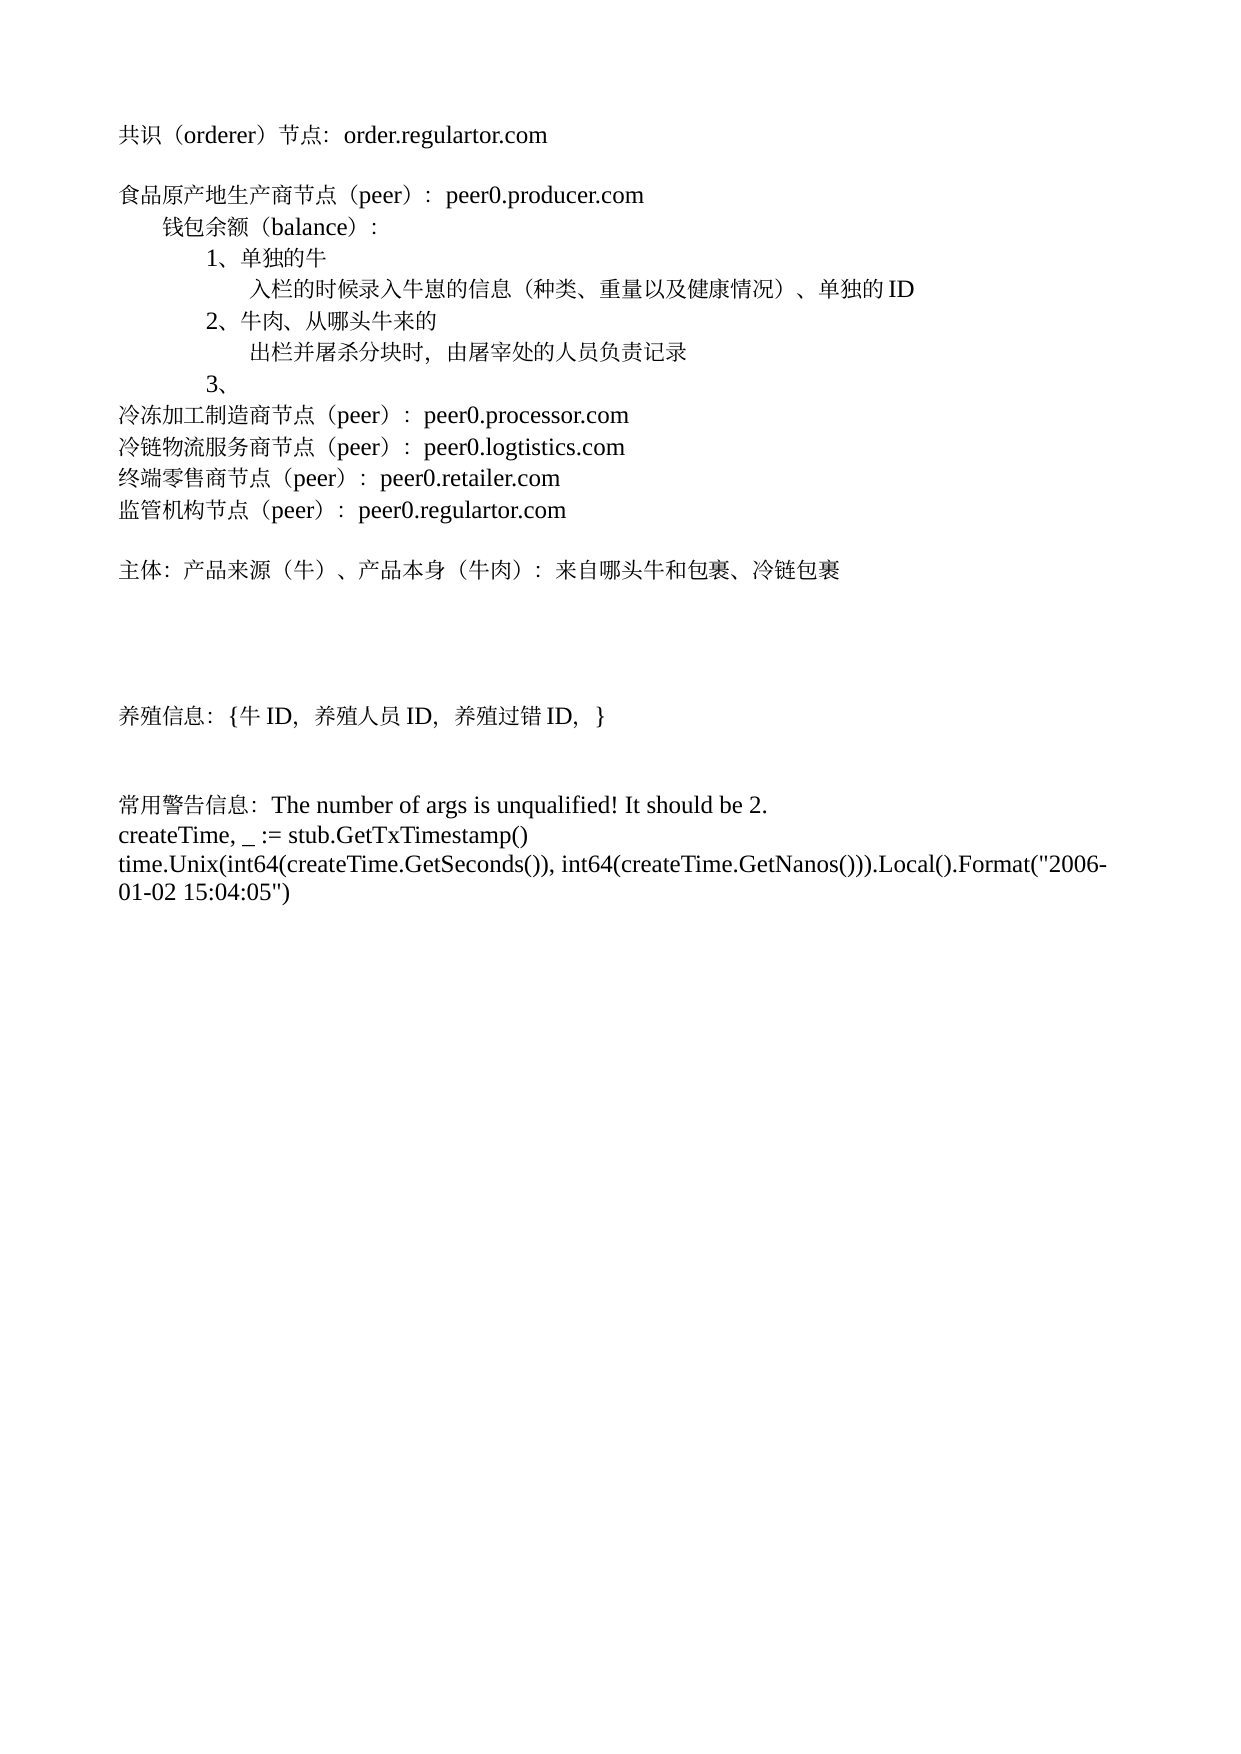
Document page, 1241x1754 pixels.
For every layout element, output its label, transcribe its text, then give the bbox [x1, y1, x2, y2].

text 入栏的时候录入牛崽的信息（种类、重量以及健康情况）、单独的ID [118, 273, 1122, 304]
text 冷链物流服务商节点（peer）：peer0.logtistics.com [118, 430, 1122, 461]
text 3、 [118, 367, 1122, 398]
text 冷冻加工制造商节点（peer）：peer0.processor.com [118, 398, 1122, 430]
text 终端零售商节点（peer）：peer0.retailer.com [118, 461, 1122, 493]
text 2、牛肉、从哪头牛来的 [118, 304, 1122, 336]
text 出栏并屠杀分块时，由屠宰处的人员负责记录 [118, 336, 1122, 367]
text 1、单独的牛 [118, 241, 1122, 273]
text 监管机构节点（peer）：peer0.regulartor.com [118, 493, 1122, 524]
text 共识（orderer）节点：order.regulartor.com [118, 118, 1122, 149]
text 食品原产地生产商节点（peer）：peer0.producer.com [118, 178, 1122, 210]
text createTime, _ := stub.GetTxTimestamp() [118, 820, 1122, 849]
text 主体：产品来源（牛）、产品本身（牛肉）：来自哪头牛和包裹、冷链包裹 [118, 553, 1122, 584]
text 常用警告信息：The number of args is unqualified! It should be 2. [118, 788, 1122, 820]
text 养殖信息：{牛ID，养殖人员ID，养殖过错ID，} [118, 699, 1122, 731]
text 钱包余额（balance）： [118, 210, 1122, 241]
text time.Unix(int64(createTime.GetSeconds()), int64(createTime.GetNanos())).Local().Format("2006-01-02 15:04:05") [118, 849, 1122, 906]
